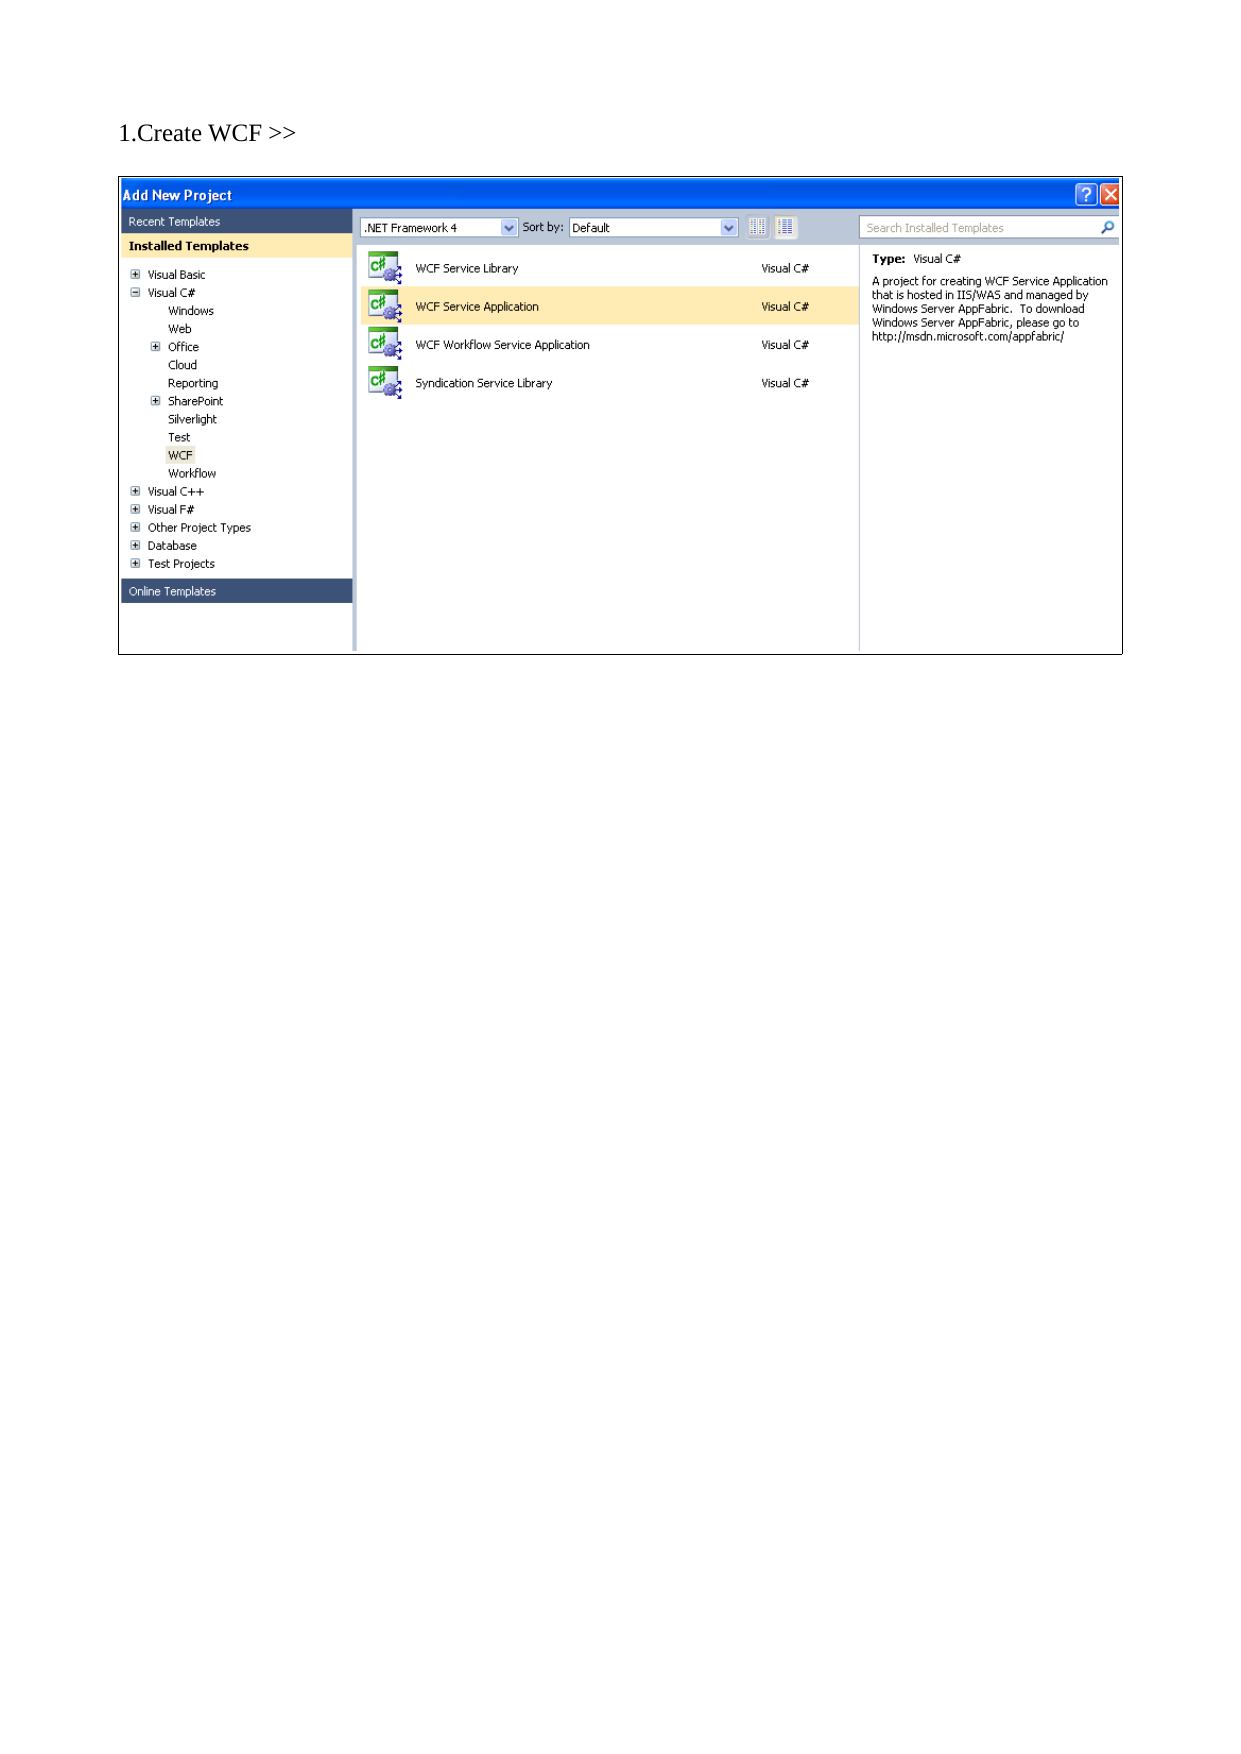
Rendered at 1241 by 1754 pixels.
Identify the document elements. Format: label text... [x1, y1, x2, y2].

text 1.Create WCF >> [118, 118, 1122, 147]
